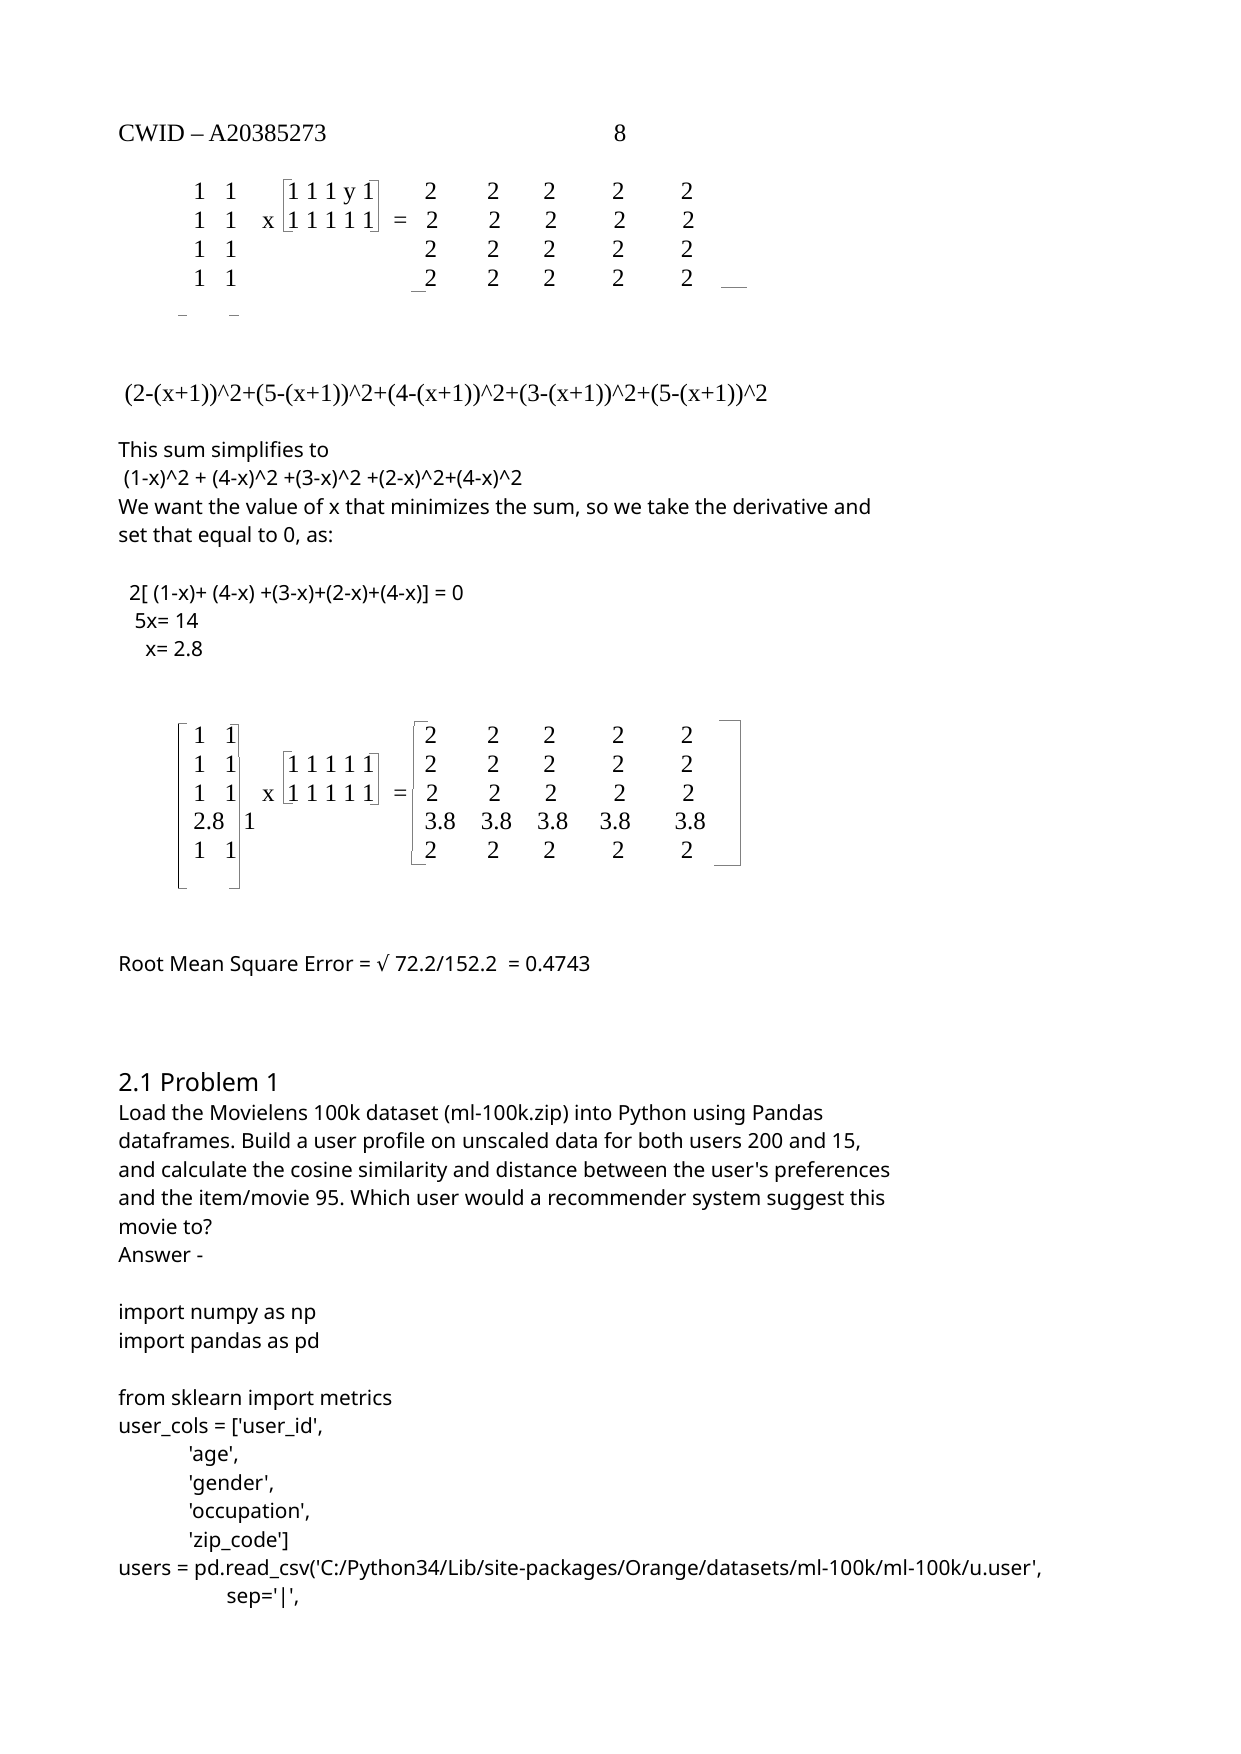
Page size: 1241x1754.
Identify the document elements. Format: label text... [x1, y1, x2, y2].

text import pandas as pd [118, 1326, 1122, 1354]
text 1 1 [179, 835, 239, 864]
text user_cols = ['user_id', [118, 1411, 1122, 1439]
text [741, 720, 1122, 749]
text Answer - [118, 1240, 1122, 1269]
text 2 2 2 2 2 [414, 749, 740, 778]
text 2.1 Problem 1 [118, 1064, 1122, 1098]
text [741, 778, 1122, 806]
text (2-(x+1))^2+(5-(x+1))^2+(4-(x+1))^2+(3-(x+1))^2+(5-(x+1))^2 [118, 378, 1122, 406]
text 3.8 3.8 3.8 3.8 3.8 [413, 806, 740, 835]
text 'gender', [118, 1468, 1122, 1496]
text and calculate the cosine similarity and distance between the user's preferences [118, 1155, 1122, 1183]
text x= 2.8 [118, 634, 1122, 663]
text x 1 1 1 1 1 = 2 2 2 2 2 [240, 778, 740, 806]
text 1 1 2 2 2 2 2 [118, 720, 740, 749]
text 1 [240, 806, 412, 835]
text sep='|', [118, 1582, 1122, 1610]
text 2.8 [179, 806, 239, 835]
text 1 1 x 1 1 1 1 1 = 2 2 2 2 2 [118, 205, 1122, 234]
text [118, 835, 178, 864]
text Load the Movielens 100k dataset (ml-100k.zip) into Python using Pandas [118, 1098, 1122, 1127]
text 2[ (1-x)+ (4-x) +(3-x)+(2-x)+(4-x)] = 0 [118, 578, 1122, 606]
text This sum simplifies to [118, 435, 1122, 463]
text [118, 806, 178, 835]
text We want the value of x that minimizes the sum, so we take the derivative and [118, 492, 1122, 520]
text 'age', [118, 1439, 1122, 1468]
text [118, 749, 178, 778]
text movie to? [118, 1212, 1122, 1240]
text [741, 749, 1122, 778]
text import numpy as np [118, 1297, 1122, 1326]
text 1 1 1 1 1 1 1 [179, 749, 413, 778]
text dataframes. Build a user profile on unscaled data for both users 200 and 15, [118, 1127, 1122, 1155]
text 1 1 2 2 2 2 2 [118, 263, 1122, 291]
text (1-x)^2 + (4-x)^2 +(3-x)^2 +(2-x)^2+(4-x)^2 [118, 463, 1122, 492]
text 5x= 14 [118, 606, 1122, 634]
text 'occupation', [118, 1496, 1122, 1525]
text set that equal to 0, as: [118, 520, 1122, 549]
text users = pd.read_csv('C:/Python34/Lib/site-packages/Orange/datasets/ml-100k/ml-100k/u.user', [118, 1553, 1122, 1582]
text and the item/movie 95. Which user would a recommender system suggest this [118, 1183, 1122, 1212]
text from sklearn import metrics [118, 1383, 1122, 1411]
text [741, 835, 1122, 864]
text [741, 806, 1122, 835]
text 'zip_code'] [118, 1525, 1122, 1553]
text 1 1 [179, 778, 239, 806]
text 1 1 2 2 2 2 2 [118, 234, 1122, 263]
text Root Mean Square Error = √ 72.2/152.2 = 0.4743 [118, 949, 1122, 978]
text 2 2 2 2 2 [240, 835, 740, 864]
text [118, 778, 178, 806]
text 1 1 1 1 1 y 1 2 2 2 2 2 [118, 176, 1122, 205]
